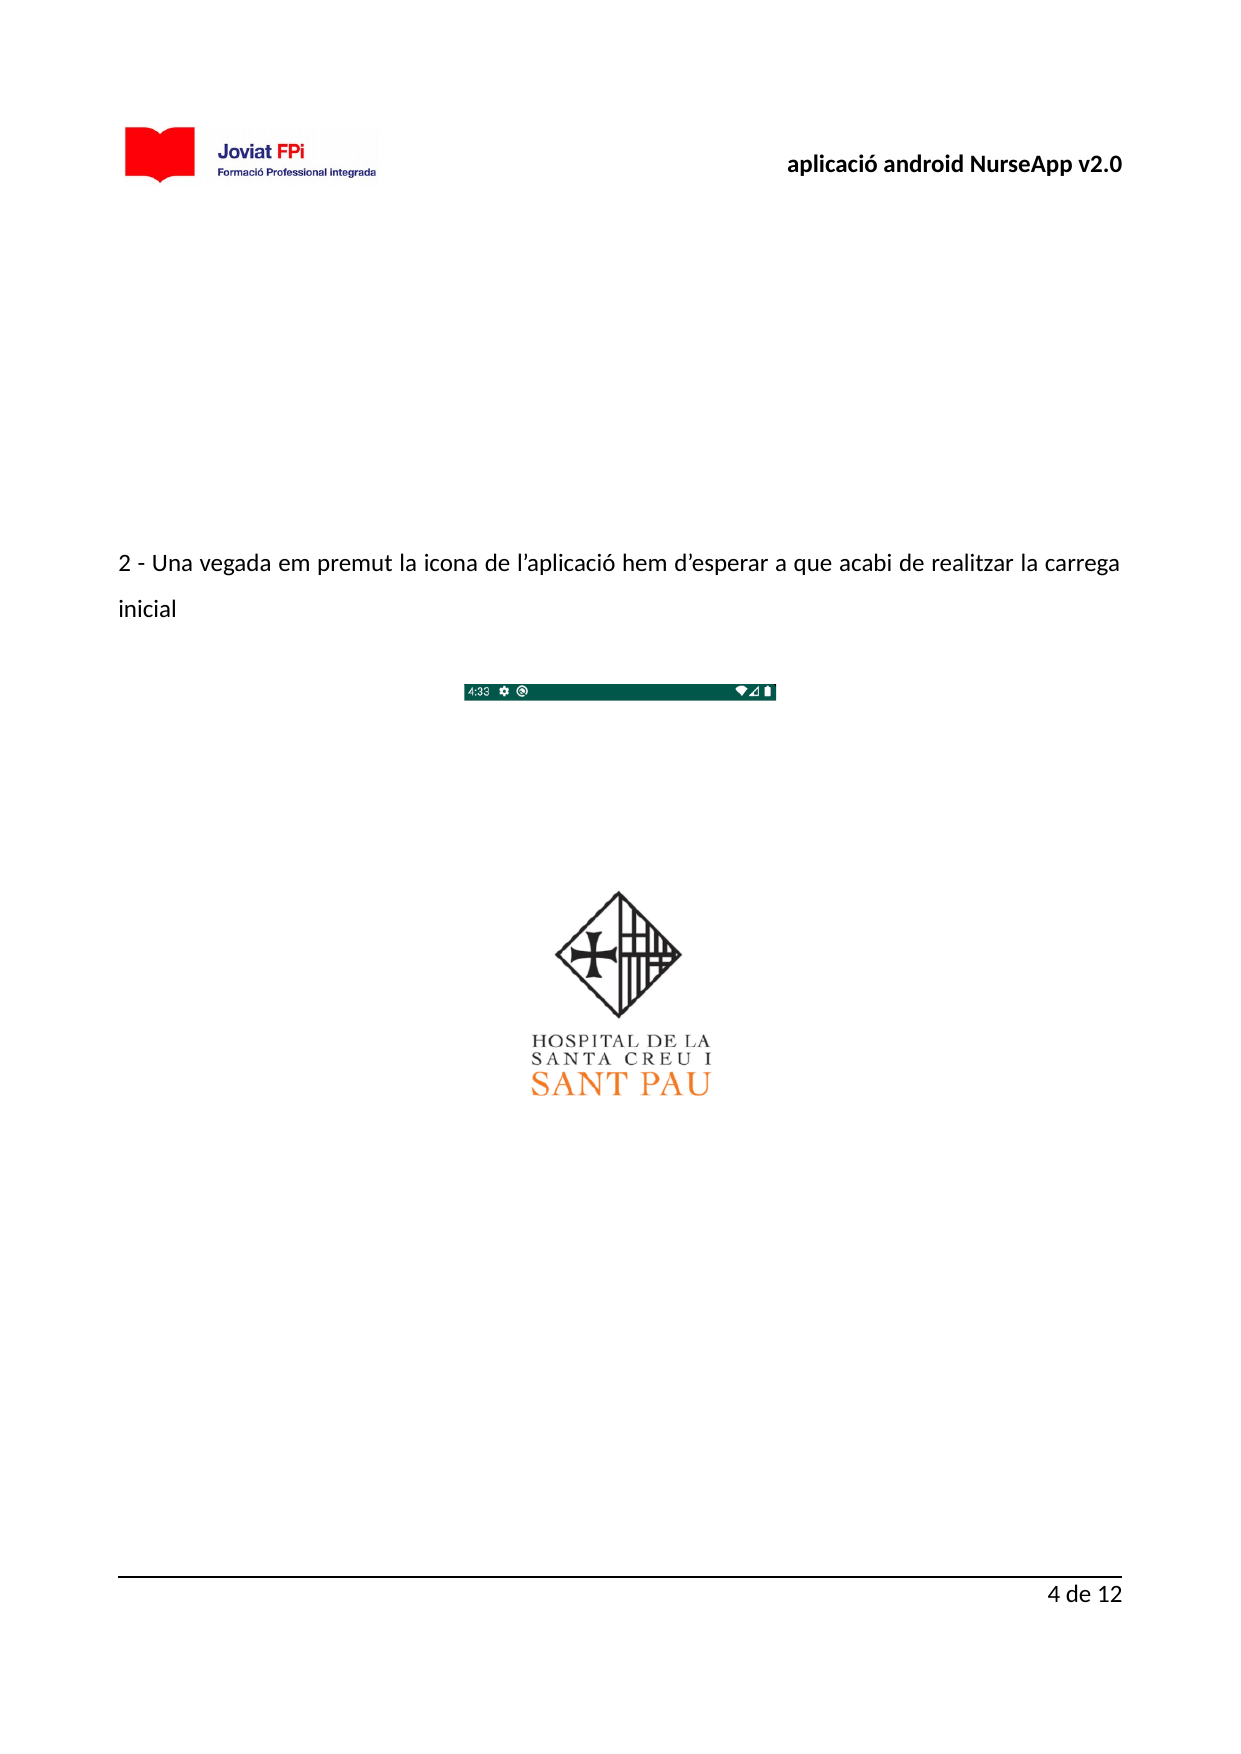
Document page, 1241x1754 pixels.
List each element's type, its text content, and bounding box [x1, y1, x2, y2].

text 2 - Una vegada em premut la icona de l’aplicació hem d’esperar a que acabi de realitzar la carrega inicial [118, 548, 1122, 624]
